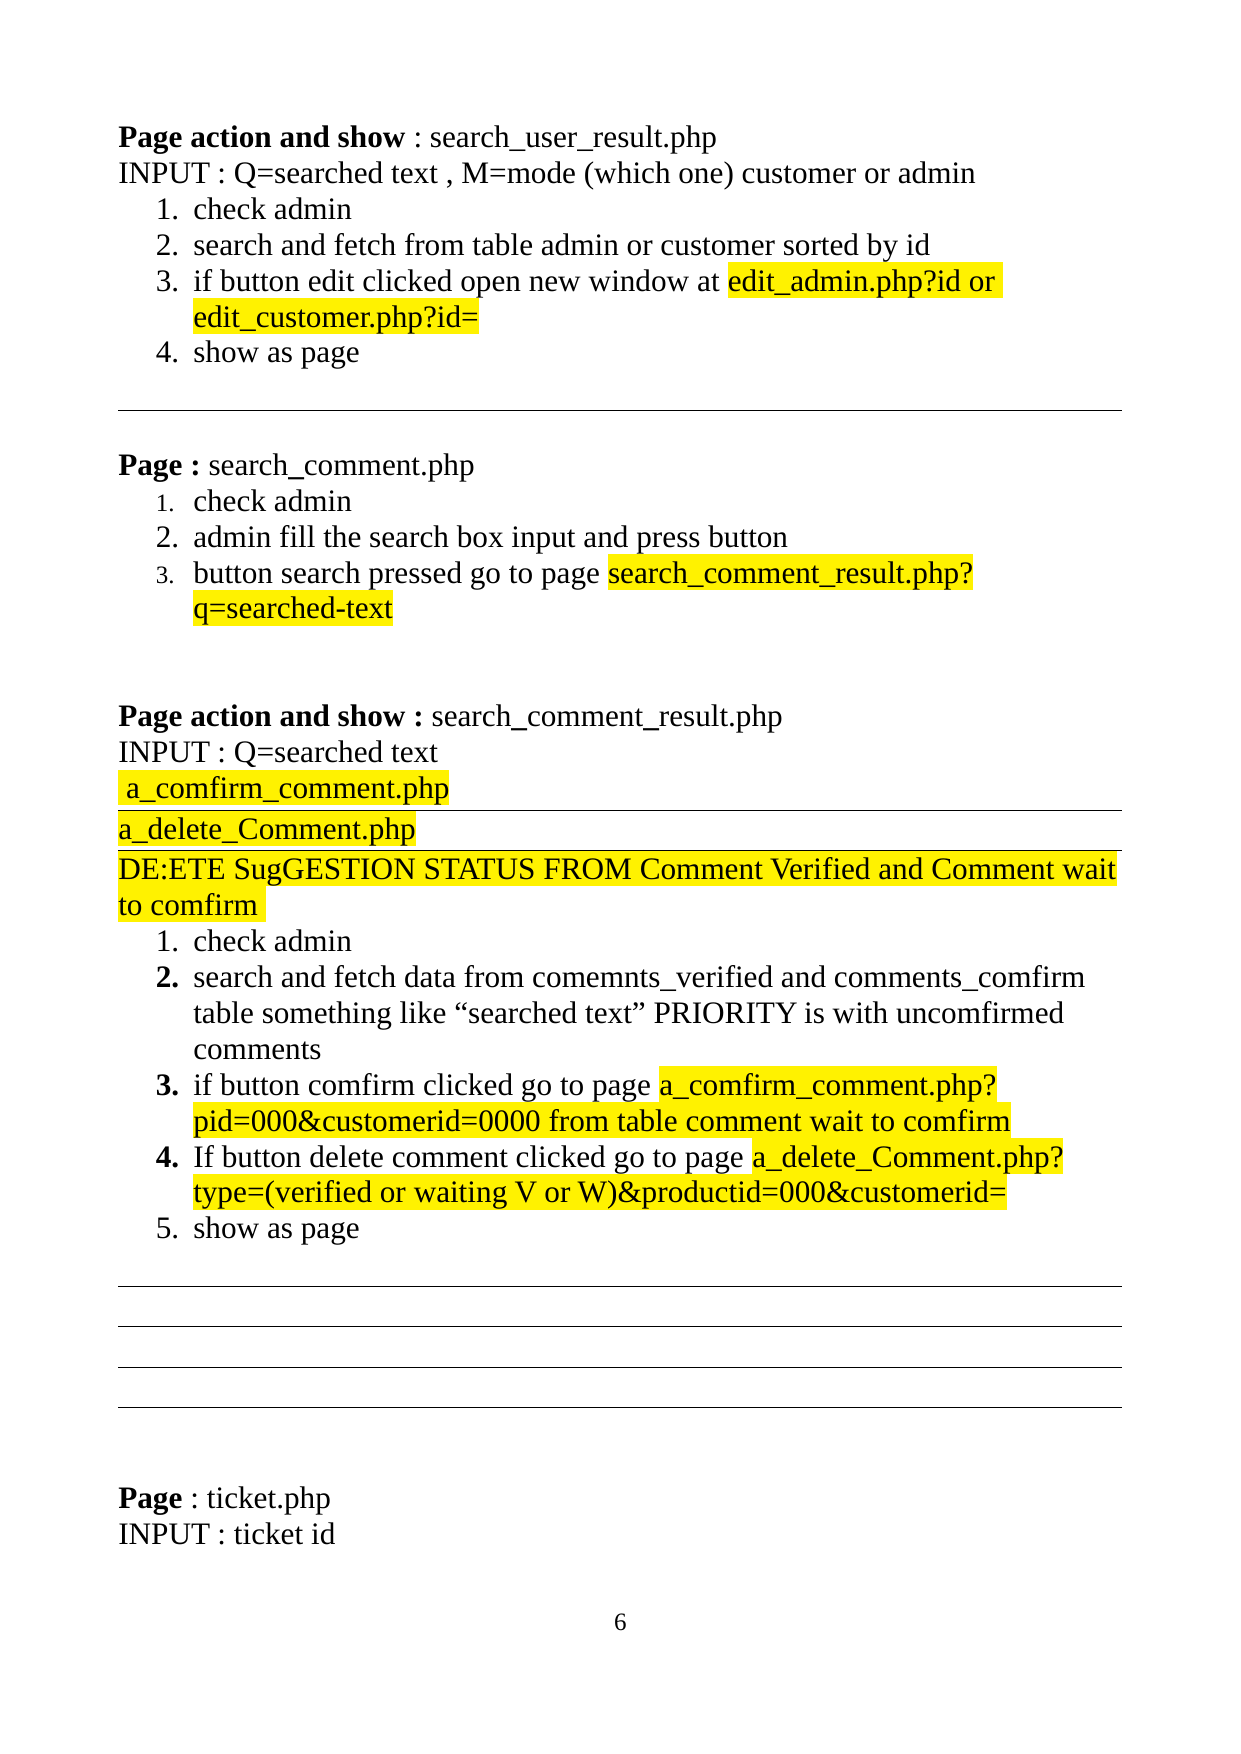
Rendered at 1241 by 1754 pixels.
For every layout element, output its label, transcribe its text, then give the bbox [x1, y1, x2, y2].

list search and fetch data from comemnts_verified and comments_comfirm table something like “searched text” PRIORITY is with uncomfirmed comments [156, 958, 1122, 1066]
text a_delete_Comment.php [118, 811, 1122, 850]
text DE:ETE SugGESTION STATUS FROM Comment Verified and Comment wait to comfirm [118, 851, 1122, 922]
text Page action and show : search_comment_result.php [118, 698, 1122, 733]
list admin fill the search box input and press button [156, 518, 1122, 554]
list button search pressed go to page search_comment_result.php?q=searched-text [156, 554, 1122, 626]
text INPUT : Q=searched text [118, 733, 1122, 769]
text Page : search_comment.php [118, 446, 1122, 482]
list check admin [156, 922, 1122, 958]
list if button comfirm clicked go to page a_comfirm_comment.php?pid=000&customerid=0000 from table comment wait to comfirm [156, 1066, 1122, 1138]
list check admin [156, 190, 1122, 226]
list show as page [156, 1210, 1122, 1246]
list search and fetch from table admin or customer sorted by id [156, 226, 1122, 262]
text Page action and show : search_user_result.php [118, 118, 1122, 154]
text Page : ticket.php [118, 1479, 1122, 1515]
list If button delete comment clicked go to page a_delete_Comment.php?type=(verified or waiting V or W)&productid=000&customerid= [156, 1138, 1122, 1210]
list check admin [156, 482, 1122, 518]
text INPUT : Q=searched text , M=mode (which one) customer or admin [118, 154, 1122, 190]
text a_comfirm_comment.php [118, 769, 1122, 810]
text INPUT : ticket id [118, 1515, 1122, 1551]
list if button edit clicked open new window at edit_admin.php?id or edit_customer.php?id= [156, 262, 1122, 334]
list show as page [156, 334, 1122, 370]
